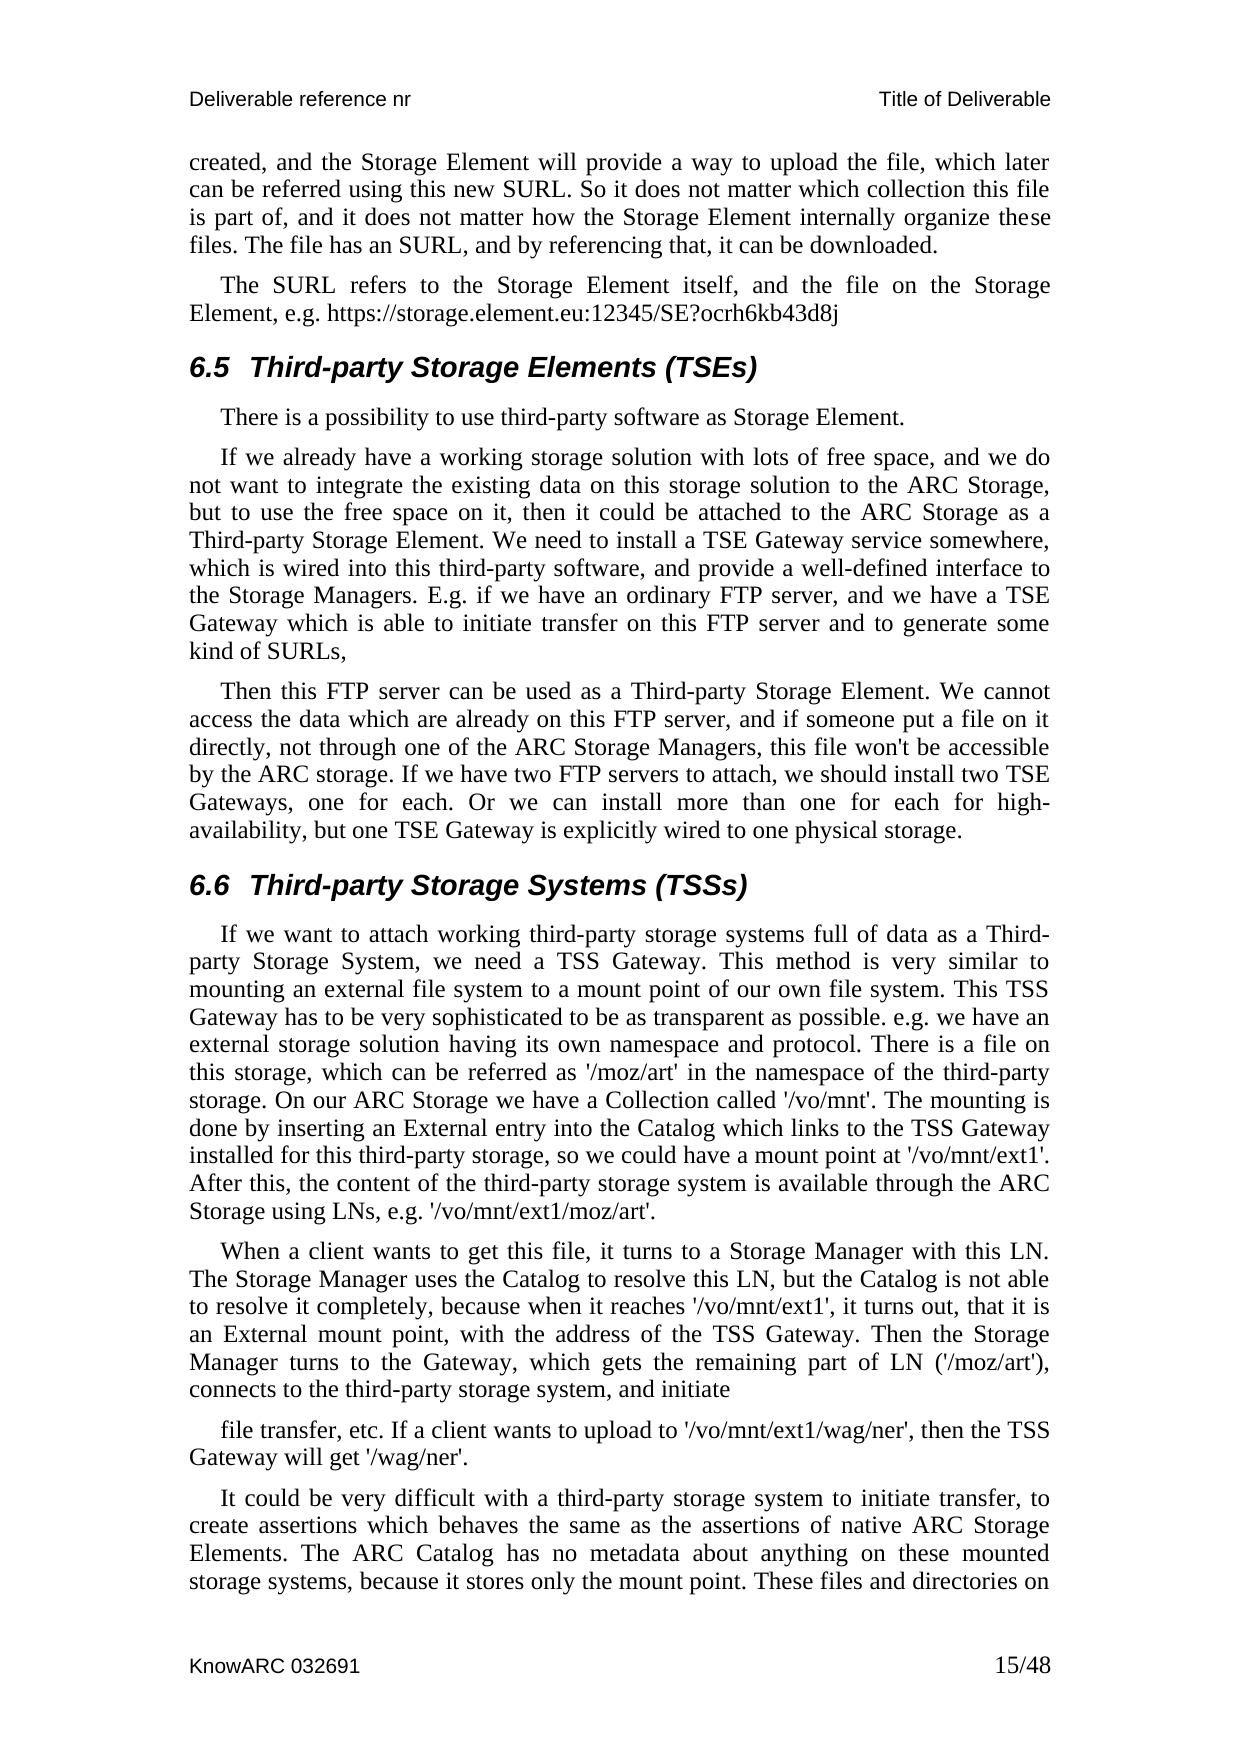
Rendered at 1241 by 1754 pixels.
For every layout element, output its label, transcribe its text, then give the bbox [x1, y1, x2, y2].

text If we want to attach working third-party storage systems full of data as a Third-party Storage System, we need a TSS Gateway. This method is very similar to mounting an external file system to a mount point of our own file system. This TSS Gateway has to be very sophisticated to be as transparent as possible. e.g. we have an external storage solution having its own namespace and protocol. There is a file on this storage, which can be referred as '/moz/art' in the namespace of the third-party storage. On our ARC Storage we have a Collection called '/vo/mnt'. The mounting is done by inserting an External entry into the Catalog which links to the TSS Gateway installed for this third-party storage, so we could have a mount point at '/vo/mnt/ext1'. After this, the content of the third-party storage system is available through the ARC Storage using LNs, e.g. '/vo/mnt/ext1/moz/art'. [189, 920, 1051, 1224]
text file transfer, etc. If a client wants to upload to '/vo/mnt/ext1/wag/ner', then the TSS Gateway will get '/wag/ner'. [189, 1416, 1051, 1471]
subtitle Third-party Storage Elements (TSEs) [189, 351, 1051, 384]
text There is a possibility to use third-party software as Storage Element. [189, 403, 1051, 431]
text Then this FTP server can be used as a Third-party Storage Element. We cannot access the data which are already on this FTP server, and if someone put a file on it directly, not through one of the ARC Storage Managers, this file won't be accessible by the ARC storage. If we have two FTP servers to attach, we should install two TSE Gateways, one for each. Or we can install more than one for each for high-availability, but one TSE Gateway is explicitly wired to one physical storage. [189, 677, 1051, 843]
subtitle Third-party Storage Systems (TSSs) [189, 868, 1051, 901]
text If we already have a working storage solution with lots of free space, and we do not want to integrate the existing data on this storage solution to the ARC Storage, but to use the free space on it, then it could be attached to the ARC Storage as a Third-party Storage Element. We need to install a TSE Gateway service somewhere, which is wired into this third-party software, and provide a well-defined interface to the Storage Managers. E.g. if we have an ordinary FTP server, and we have a TSE Gateway which is able to initiate transfer on this FTP server and to generate some kind of SURLs, [189, 443, 1051, 665]
text It could be very difficult with a third-party storage system to initiate transfer, to create assertions which behaves the same as the assertions of native ARC Storage Elements. The ARC Catalog has no metadata about anything on these mounted storage systems, because it stores only the mount point. These files and directories on [189, 1484, 1051, 1594]
text The SURL refers to the Storage Element itself, and the file on the Storage Element, e.g. https://storage.element.eu:12345/SE?ocrh6kb43d8j [189, 271, 1051, 326]
text When a client wants to get this file, it turns to a Storage Manager with this LN. The Storage Manager uses the Catalog to resolve this LN, but the Catalog is not able to resolve it completely, because when it reaches '/vo/mnt/ext1', it turns out, that it is an External mount point, with the address of the TSS Gateway. Then the Storage Manager turns to the Gateway, which gets the remaining part of LN ('/moz/art'), connects to the third-party storage system, and initiate [189, 1237, 1051, 1403]
text created, and the Storage Element will provide a way to upload the file, which later can be referred using this new SURL. So it does not matter which collection this file is part of, and it does not matter how the Storage Element internally organize these files. The file has an SURL, and by referencing that, it can be downloaded. [189, 148, 1051, 258]
